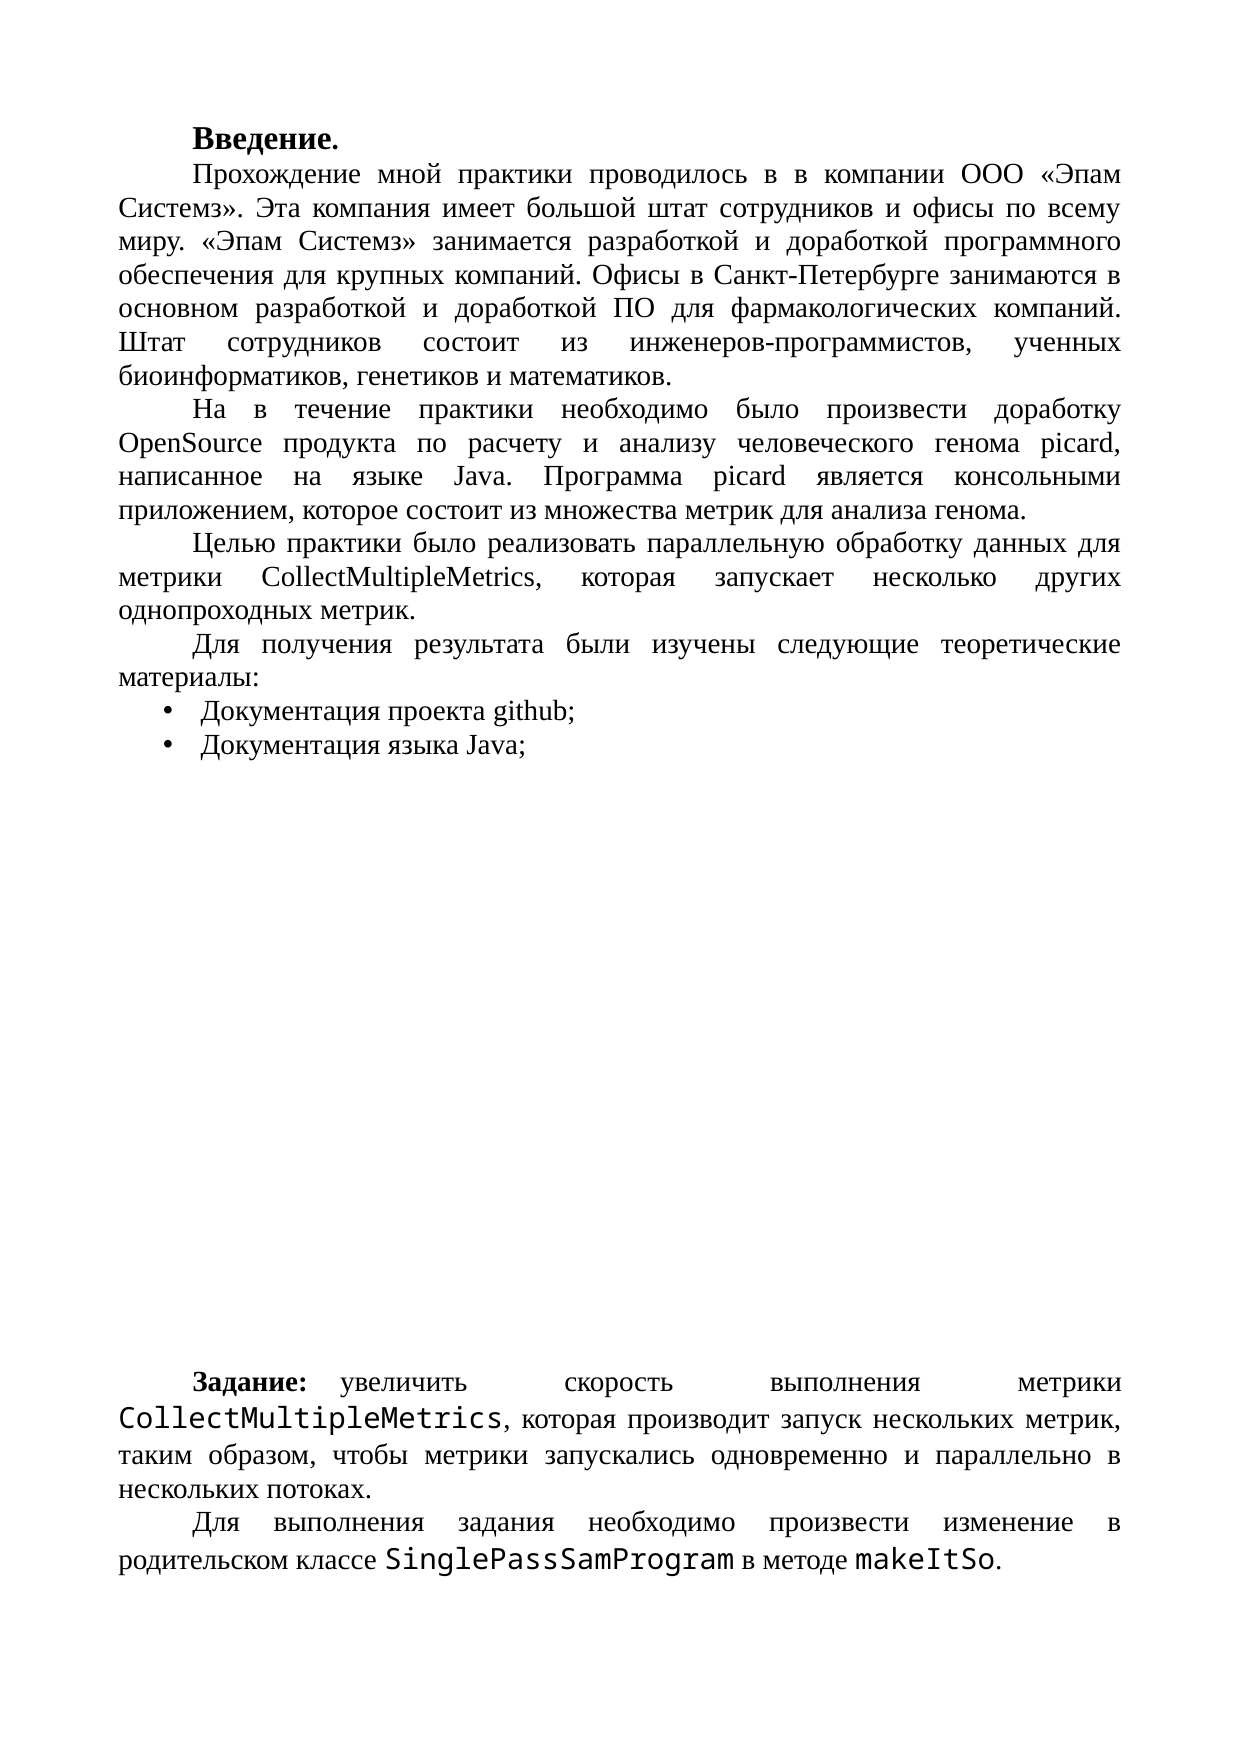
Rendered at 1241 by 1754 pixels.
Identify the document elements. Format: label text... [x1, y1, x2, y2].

text Задание: увеличить скорость выполнения метрики CollectMultipleMetrics, которая производит запуск нескольких метрик, таким образом, чтобы метрики запускались одновременно и параллельно в нескольких потоках. [118, 1364, 1122, 1504]
text На в течение практики необходимо было произвести доработку OpenSource продукта по расчету и анализу человеческого генома picard, написанное на языке Java. Программа picard является консольными приложением, которое состоит из множества метрик для анализа генома. [118, 391, 1122, 525]
text Введение. [118, 118, 1122, 156]
list Документация языка Java; [163, 727, 1122, 760]
text Для выполнения задания необходимо произвести изменение в родительском классе SinglePassSamProgram в методе makeItSo. [118, 1504, 1122, 1578]
list Документация проекта github; [163, 693, 1122, 727]
text Прохождение мной практики проводилось в в компании ООО «Эпам Системз». Эта компания имеет большой штат сотрудников и офисы по всему миру. «Эпам Системз» занимается разработкой и доработкой программного обеспечения для крупных компаний. Офисы в Санкт-Петербурге занимаются в основном разработкой и доработкой ПО для фармакологических компаний. Штат сотрудников состоит из инженеров-программистов, ученных биоинформатиков, генетиков и математиков. [118, 156, 1122, 391]
text Целью практики было реализовать параллельную обработку данных для метрики CollectMultipleMetrics, которая запускает несколько других однопроходных метрик. [118, 525, 1122, 626]
text Для получения результата были изучены следующие теоретические материалы: [118, 626, 1122, 693]
